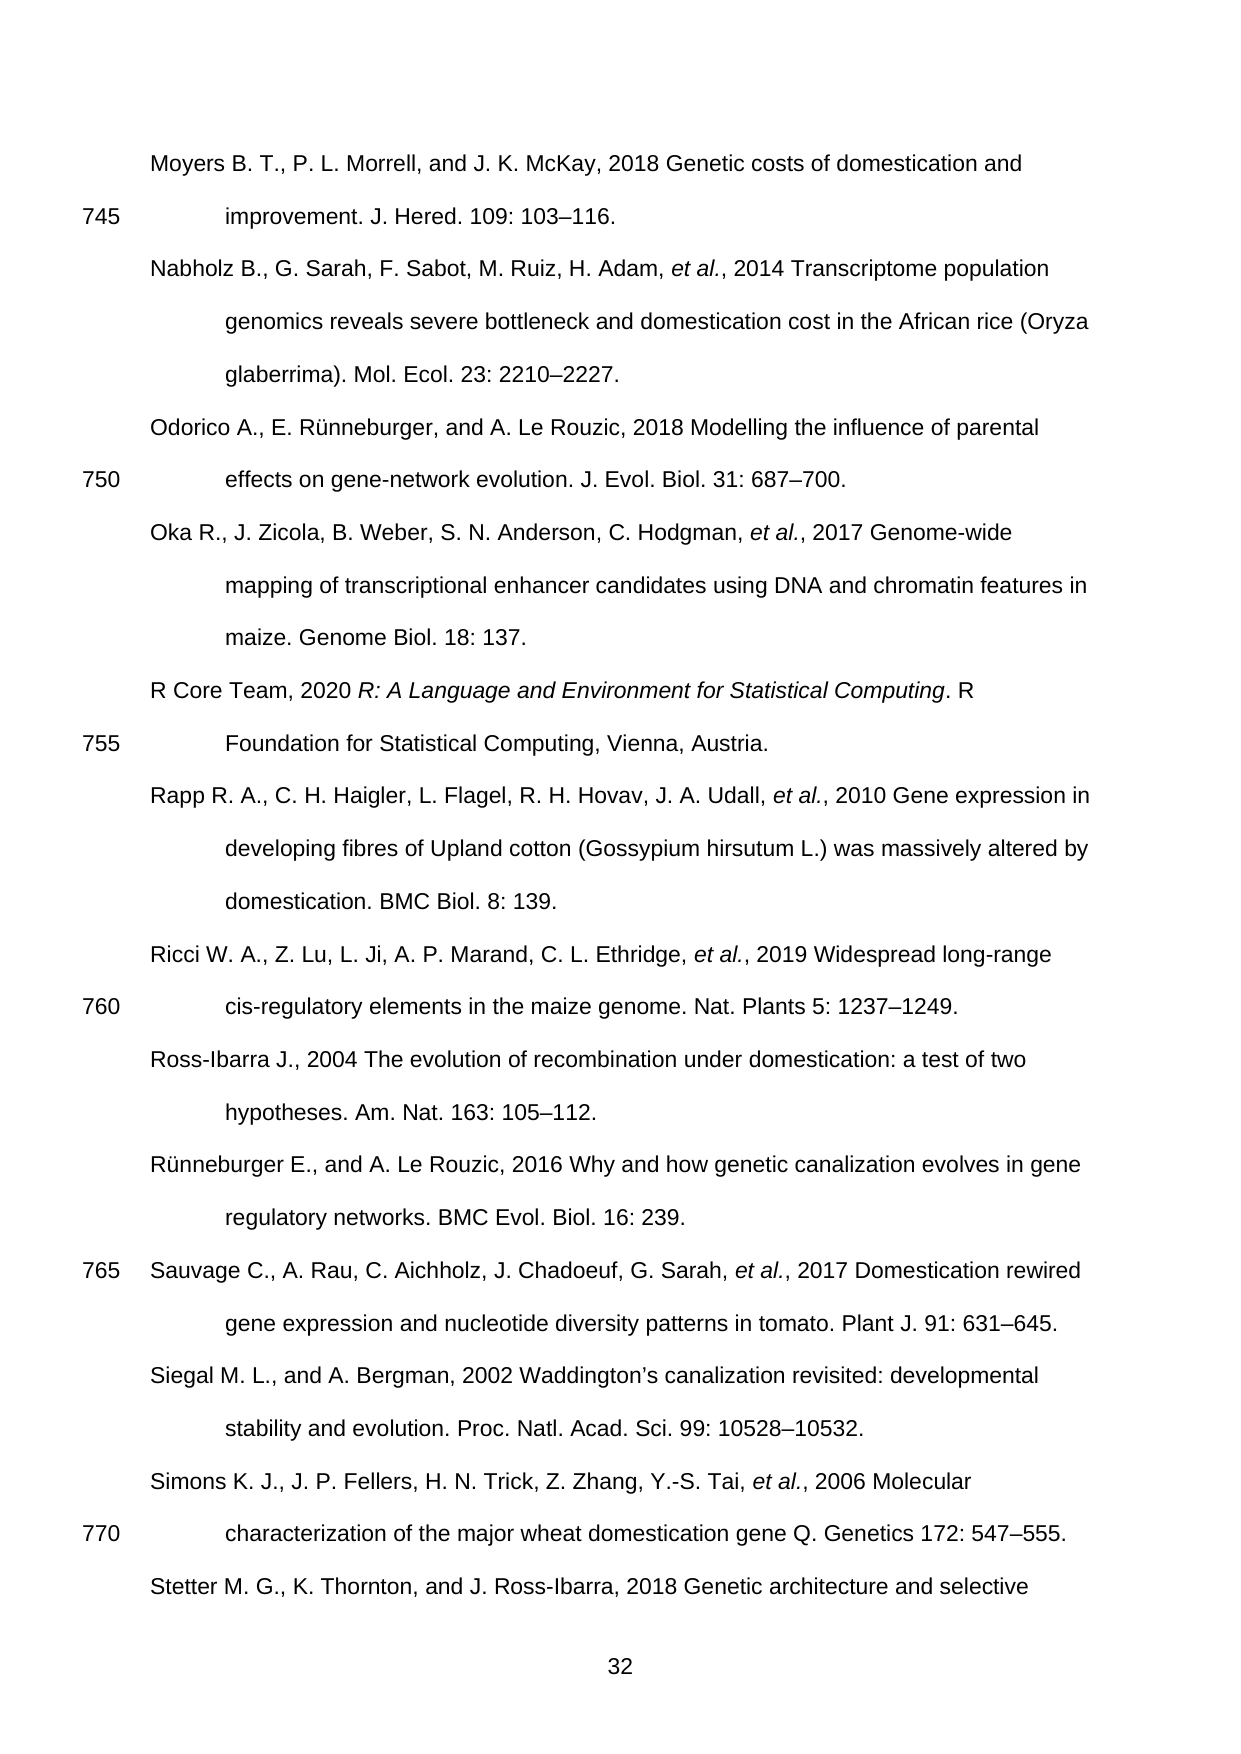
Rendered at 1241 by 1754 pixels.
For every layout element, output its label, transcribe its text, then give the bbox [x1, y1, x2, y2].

text Siegal M. L., and A. Bergman, 2002 Waddington’s canalization revisited: developmental stability and evolution. Proc. Natl. Acad. Sci. 99: 10528–10532. [150, 1362, 1090, 1441]
text Rünneburger E., and A. Le Rouzic, 2016 Why and how genetic canalization evolves in gene regulatory networks. BMC Evol. Biol. 16: 239. [150, 1151, 1090, 1231]
text Nabholz B., G. Sarah, F. Sabot, M. Ruiz, H. Adam, et al., 2014 Transcriptome population genomics reveals severe bottleneck and domestication cost in the African rice (Oryza glaberrima). Mol. Ecol. 23: 2210–2227. [150, 255, 1090, 387]
text Rapp R. A., C. H. Haigler, L. Flagel, R. H. Hovav, J. A. Udall, et al., 2010 Gene expression in developing fibres of Upland cotton (Gossypium hirsutum L.) was massively altered by domestication. BMC Biol. 8: 139. [150, 782, 1090, 914]
text Sauvage C., A. Rau, C. Aichholz, J. Chadoeuf, G. Sarah, et al., 2017 Domestication rewired gene expression and nucleotide diversity patterns in tomato. Plant J. 91: 631–645. [150, 1257, 1090, 1336]
text Moyers B. T., P. L. Morrell, and J. K. McKay, 2018 Genetic costs of domestication and improvement. J. Hered. 109: 103–116. [150, 150, 1090, 229]
text Ross-Ibarra J., 2004 The evolution of recombination under domestication: a test of two hypotheses. Am. Nat. 163: 105–112. [150, 1046, 1090, 1125]
text Odorico A., E. Rünneburger, and A. Le Rouzic, 2018 Modelling the influence of parental effects on gene-network evolution. J. Evol. Biol. 31: 687–700. [150, 413, 1090, 493]
text Oka R., J. Zicola, B. Weber, S. N. Anderson, C. Hodgman, et al., 2017 Genome-wide mapping of transcriptional enhancer candidates using DNA and chromatin features in maize. Genome Biol. 18: 137. [150, 519, 1090, 651]
text Stetter M. G., K. Thornton, and J. Ross-Ibarra, 2018 Genetic architecture and selective [150, 1573, 1090, 1599]
text Simons K. J., J. P. Fellers, H. N. Trick, Z. Zhang, Y.-S. Tai, et al., 2006 Molecular characterization of the major wheat domestication gene Q. Genetics 172: 547–555. [150, 1468, 1090, 1547]
text Ricci W. A., Z. Lu, L. Ji, A. P. Marand, C. L. Ethridge, et al., 2019 Widespread long-range cis-regulatory elements in the maize genome. Nat. Plants 5: 1237–1249. [150, 941, 1090, 1020]
text R Core Team, 2020 R: A Language and Environment for Statistical Computing. R Foundation for Statistical Computing, Vienna, Austria. [150, 677, 1090, 756]
